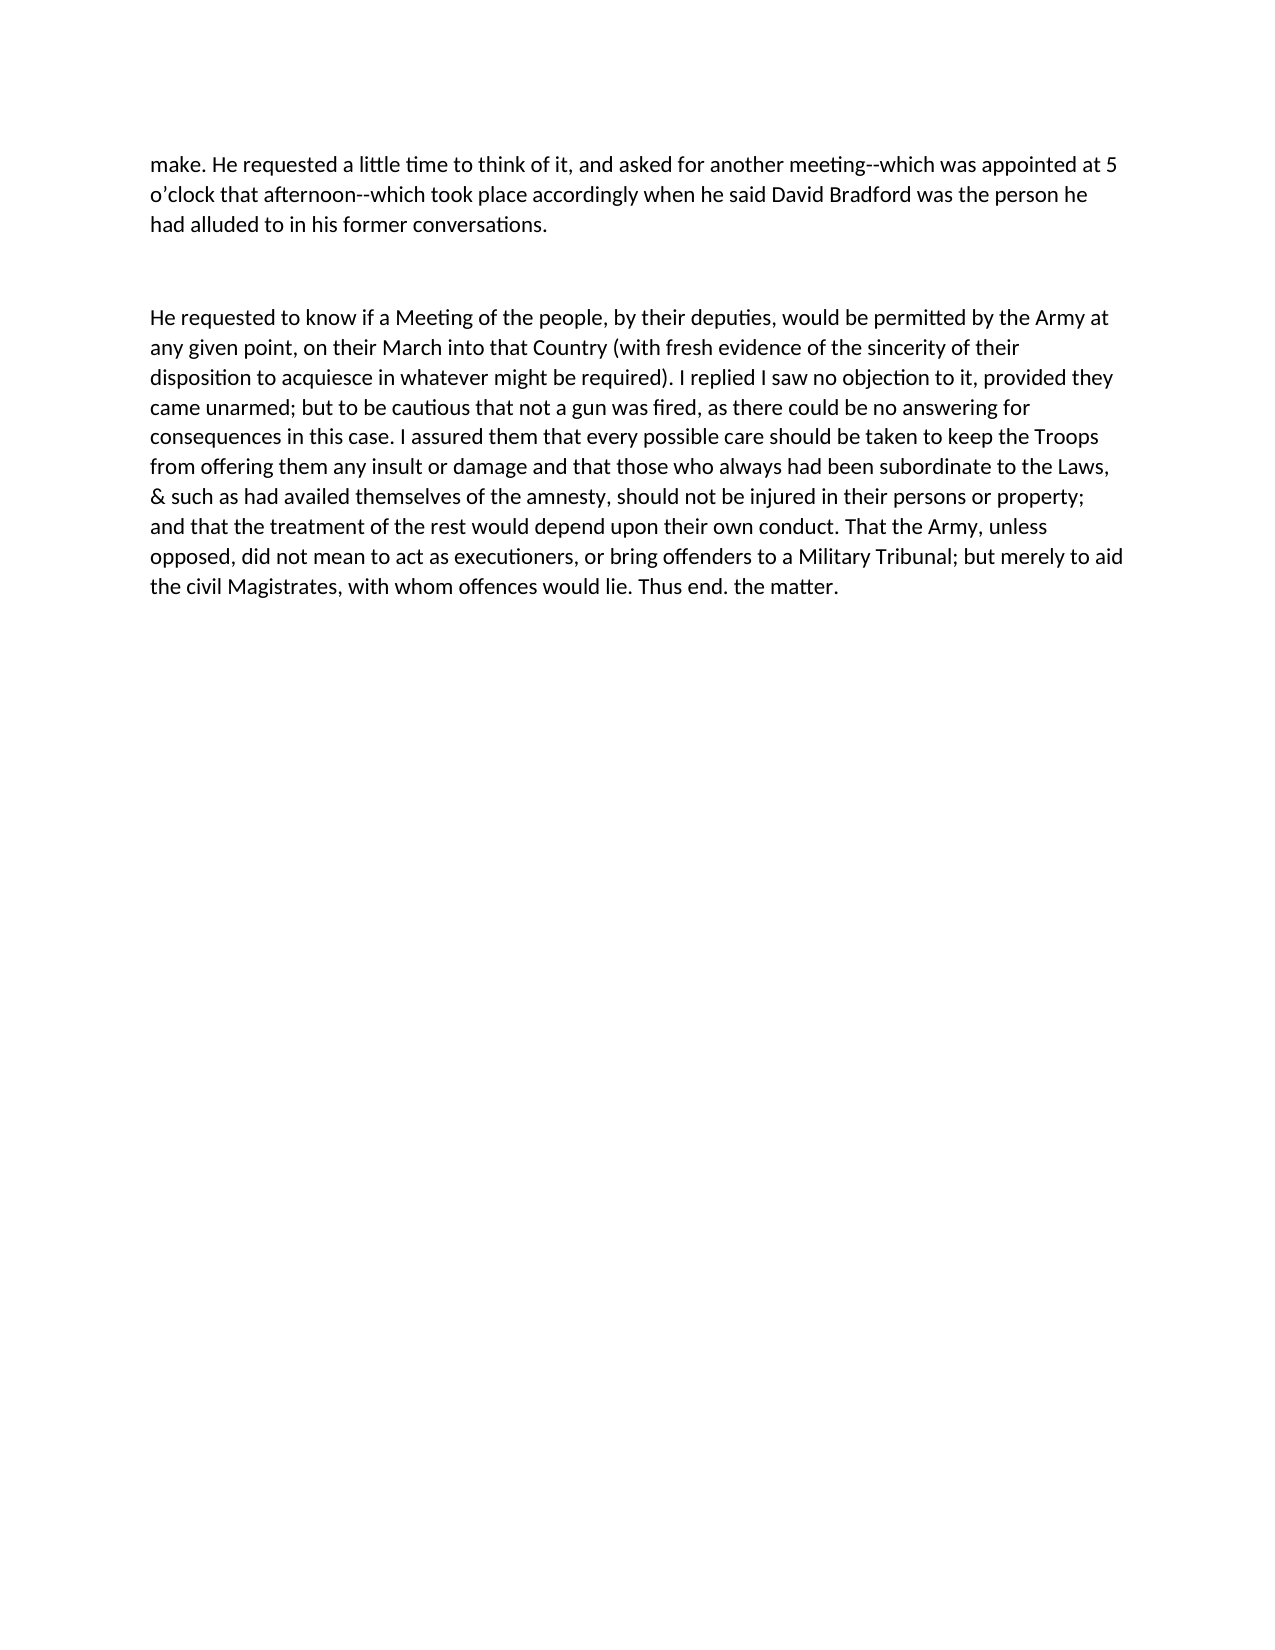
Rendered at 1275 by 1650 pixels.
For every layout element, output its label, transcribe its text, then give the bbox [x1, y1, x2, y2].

text He requested to know if a Meeting of the people, by their deputies, would be permitted by the Army at any given point, on their March into that Country (with fresh evidence of the sincerity of their disposition to acquiesce in whatever might be required). I replied I saw no objection to it, provided they came unarmed; but to be cautious that not a gun was fired, as there could be no answering for consequences in this case. I assured them that every possible care should be taken to keep the Troops from offering them any insult or damage and that those who always had been subordinate to the Laws, & such as had availed themselves of the amnesty, should not be injured in their persons or property; and that the treatment of the rest would depend upon their own conduct. That the Army, unless opposed, did not mean to act as executioners, or bring offenders to a Military Tribunal; but merely to aid the civil Magistrates, with whom offences would lie. Thus end. the matter. [150, 303, 1125, 600]
text make. He requested a little time to think of it, and asked for another meeting--which was appointed at 5 o’clock that afternoon--which took place accordingly when he said David Bradford was the person he had alluded to in his former conversations. [150, 150, 1125, 238]
